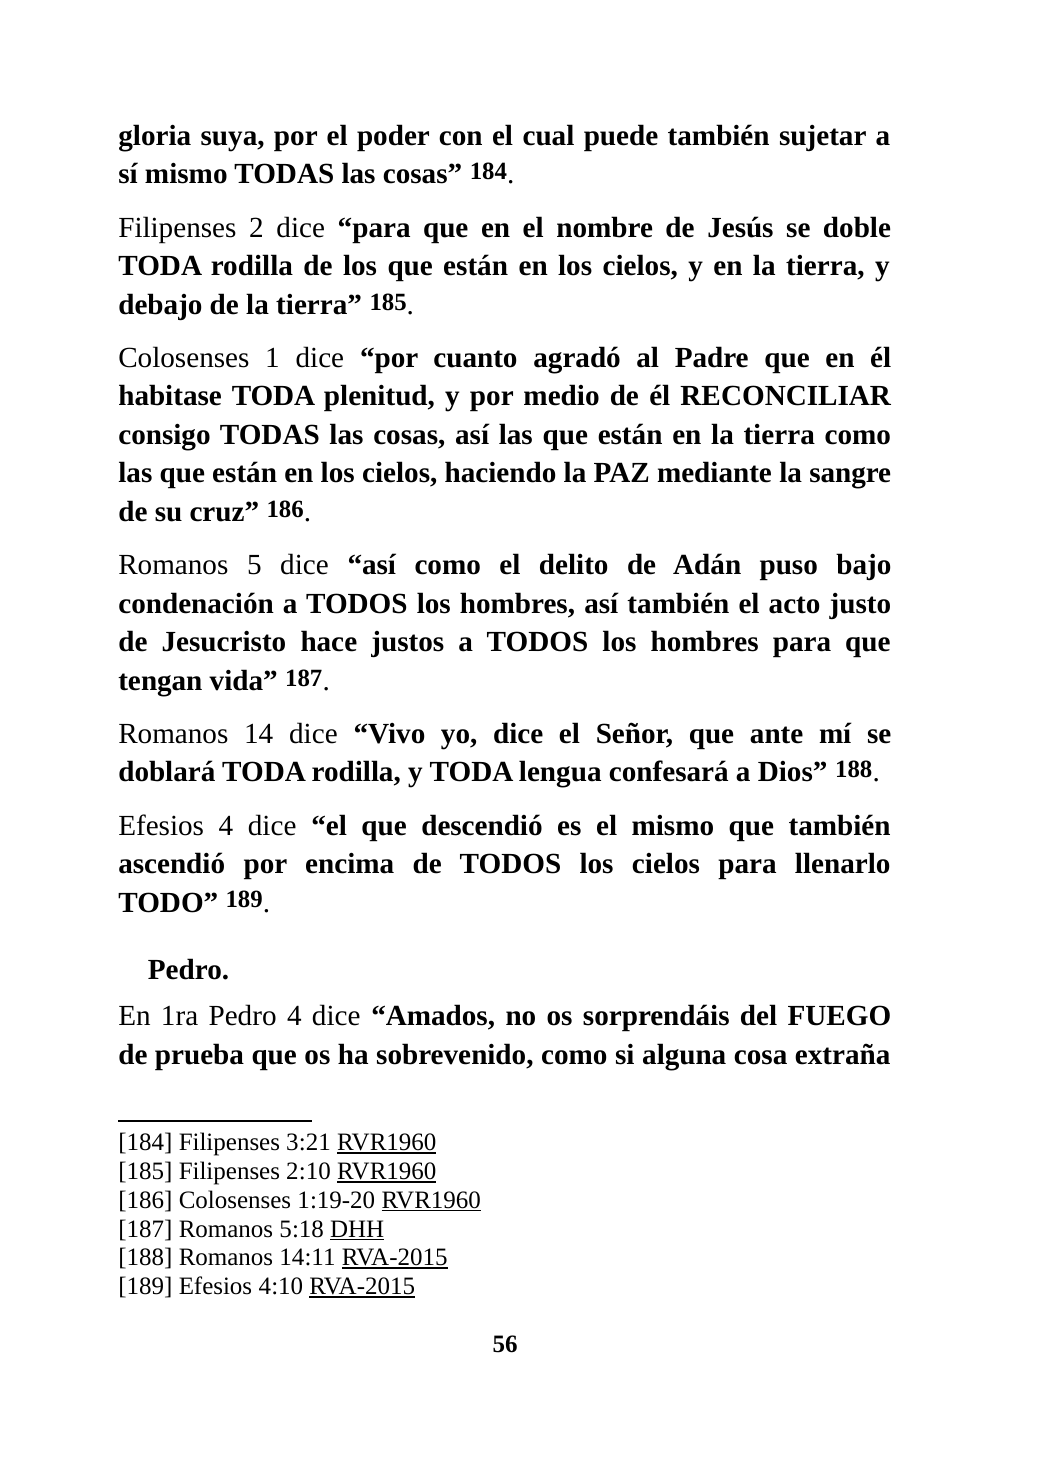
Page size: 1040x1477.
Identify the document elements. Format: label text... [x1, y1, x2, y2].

subtitle Pedro. [148, 952, 892, 986]
text Filipenses 2:10 RVR1960 [118, 1156, 892, 1185]
text Filipenses 2 dice “para que en el nombre de Jesús se doble TODA rodilla de los que están en los cielos, y en la tierra, y debajo de la tierra” . [118, 210, 892, 320]
text Efesios 4:10 RVA-2015 [118, 1271, 892, 1300]
text Efesios 4 dice “el que descendió es el mismo que también ascendió por encima de TODOS los cielos para llenarlo TODO” . [118, 808, 892, 918]
text Romanos 14 dice “Vivo yo, dice el Señor, que ante mí se doblará TODA rodilla, y TODA lengua confesará a Dios” . [118, 716, 892, 788]
text Colosenses 1 dice “por cuanto agradó al Padre que en él habitase TODA plenitud, y por medio de él RECONCILIAR consigo TODAS las cosas, así las que están en la tierra como las que están en los cielos, haciendo la PAZ mediante la sangre de su cruz” . [118, 340, 892, 528]
text Romanos 5 dice “así como el delito de Adán puso bajo condenación a TODOS los hombres, así también el acto justo de Jesucristo hace justos a TODOS los hombres para que tengan vida” . [118, 547, 892, 696]
text Romanos 5:18 DHH [118, 1214, 892, 1242]
text Romanos 14:11 RVA-2015 [118, 1242, 892, 1271]
text Filipenses 3:21 RVR1960 [118, 1127, 892, 1156]
text gloria suya, por el poder con el cual puede también sujetar a sí mismo TODAS las cosas” . [118, 118, 892, 190]
text En 1ra Pedro 4 dice “Amados, no os sorprendáis del FUEGO de prueba que os ha sobrevenido, como si alguna cosa extraña [118, 998, 892, 1071]
text Colosenses 1:19-20 RVR1960 [118, 1185, 892, 1214]
